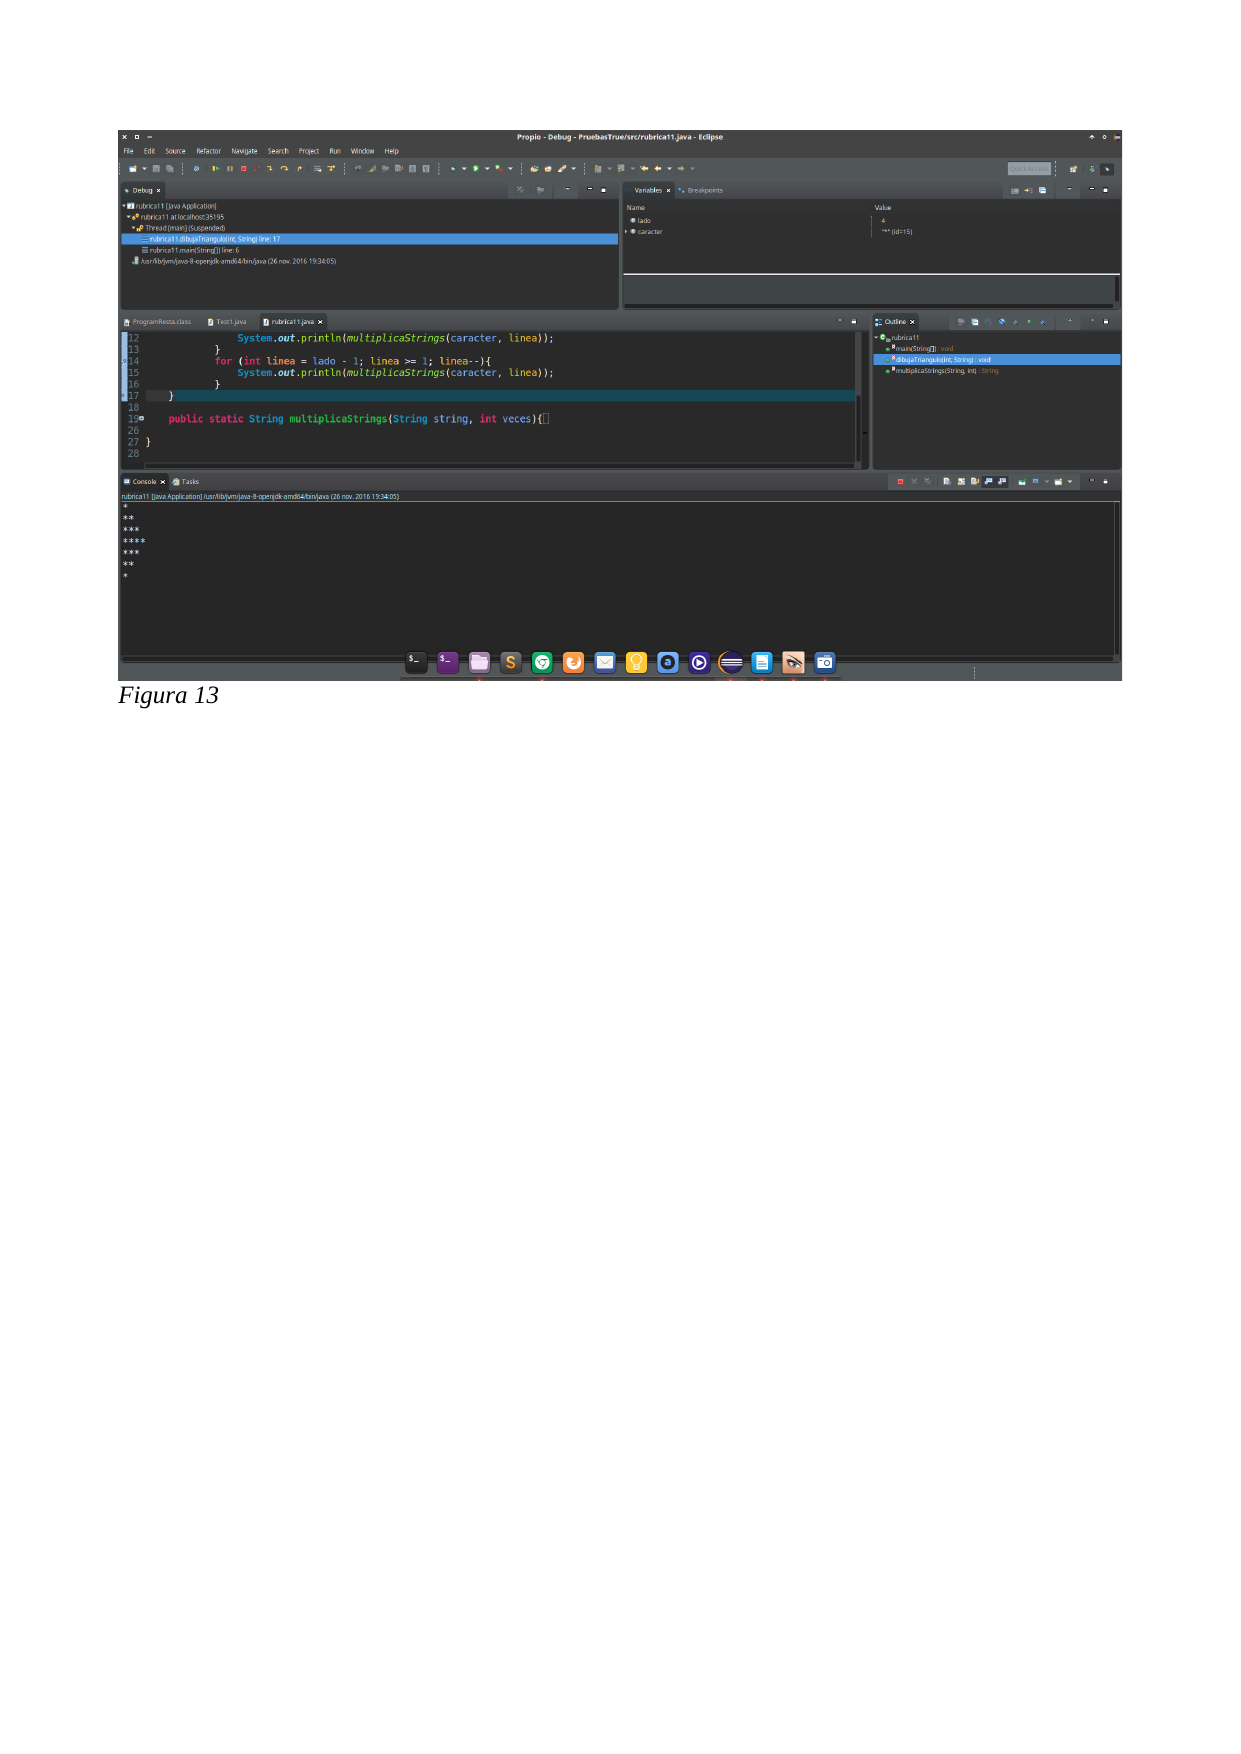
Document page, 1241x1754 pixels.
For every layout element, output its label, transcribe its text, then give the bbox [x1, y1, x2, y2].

text Figura 13 [118, 681, 1122, 709]
picture [118, 130, 1123, 681]
